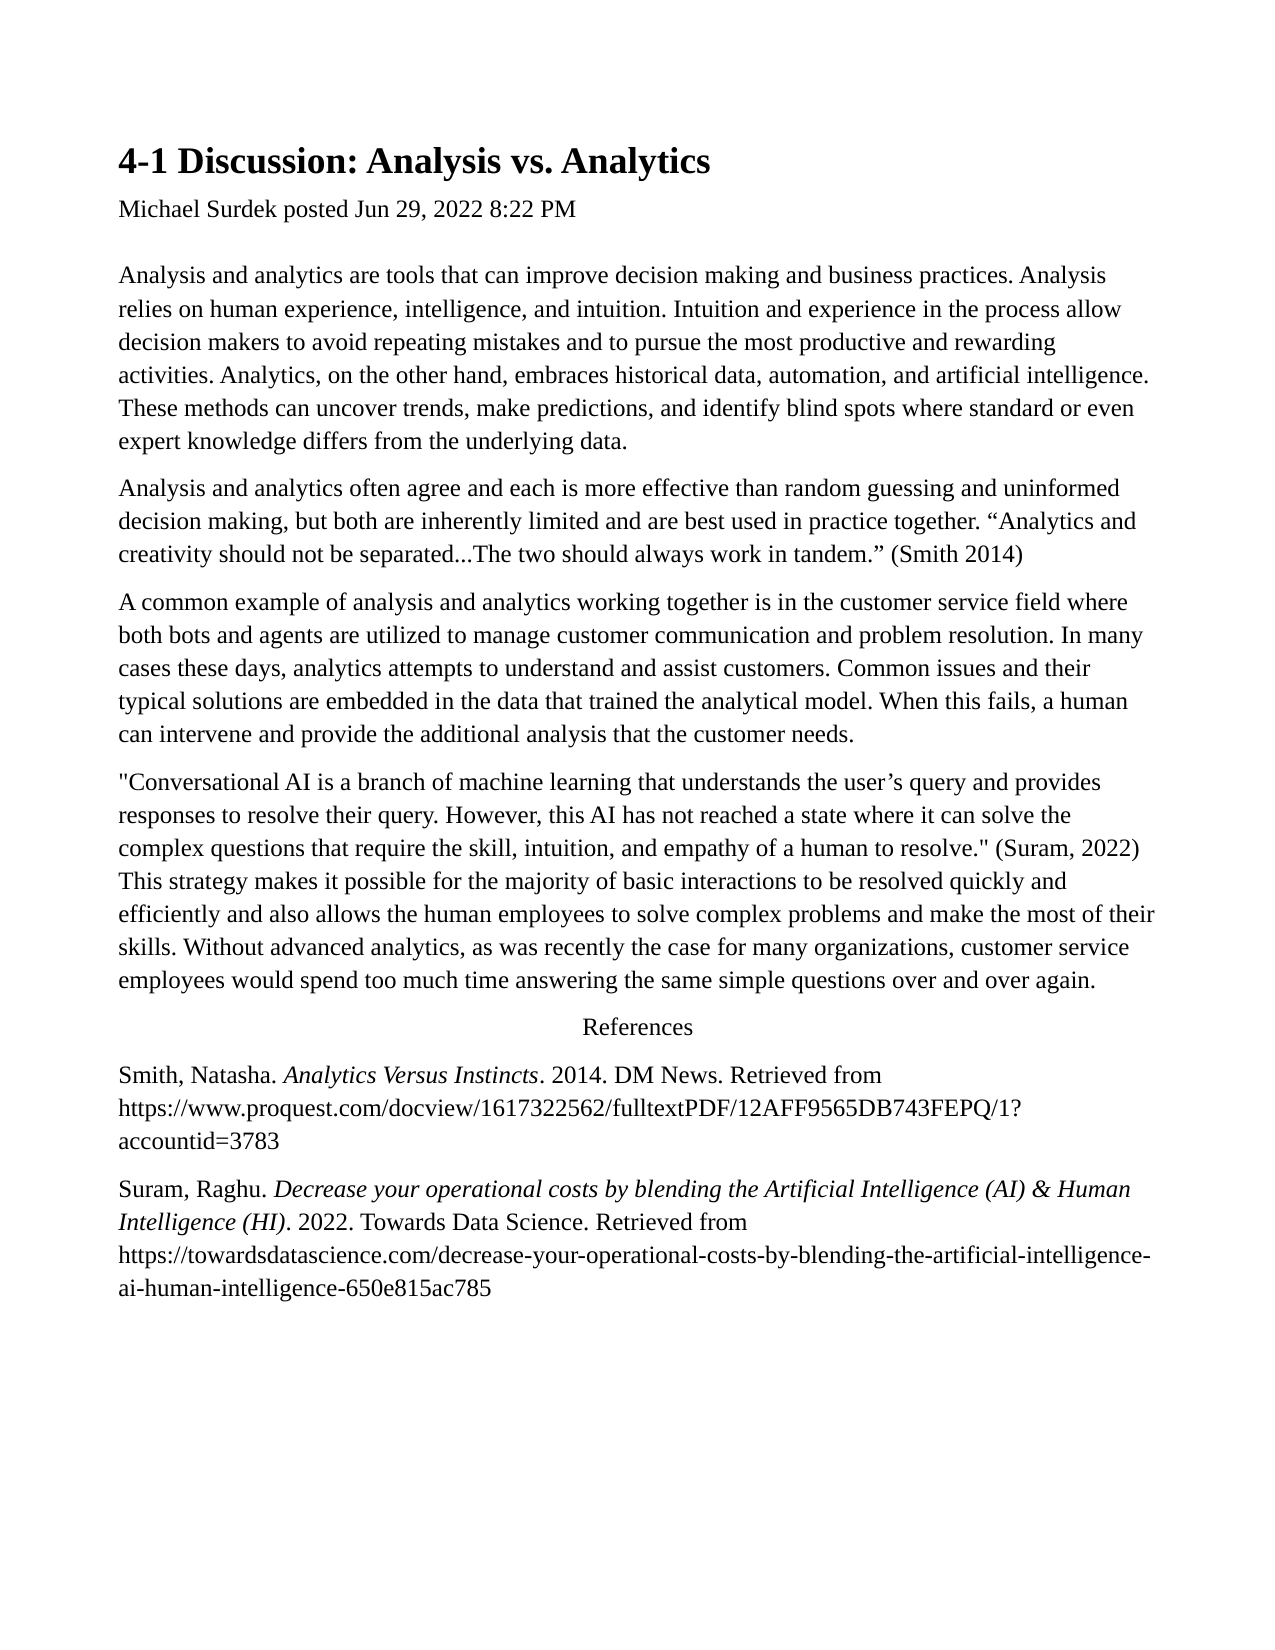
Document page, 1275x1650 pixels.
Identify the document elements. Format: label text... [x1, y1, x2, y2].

text Smith, Natasha. Analytics Versus Instincts. 2014. DM News. Retrieved from https://www.proquest.com/docview/1617322562/fulltextPDF/12AFF9565DB743FEPQ/1?accountid=3783 [118, 1060, 1157, 1155]
text References [118, 1012, 1157, 1041]
text A common example of analysis and analytics working together is in the customer service field where both bots and agents are utilized to manage customer communication and problem resolution. In many cases these days, analytics attempts to understand and assist customers. Common issues and their typical solutions are embedded in the data that trained the analytical model. When this fails, a human can intervene and provide the additional analysis that the customer needs. [118, 587, 1157, 748]
text "Conversational AI is a branch of machine learning that understands the user’s query and provides responses to resolve their query. However, this AI has not reached a state where it can solve the complex questions that require the skill, intuition, and empathy of a human to resolve." (Suram, 2022) This strategy makes it possible for the majority of basic interactions to be resolved quickly and efficiently and also allows the human employees to solve complex problems and make the most of their skills. Without advanced analytics, as was recently the case for many organizations, customer service employees would spend too much time answering the same simple questions over and over again. [118, 767, 1157, 993]
text Analysis and analytics often agree and each is more effective than random guessing and uninformed decision making, but both are inherently limited and are best used in practice together. “Analytics and creativity should not be separated...The two should always work in tandem.” (Smith 2014) [118, 473, 1157, 568]
text Michael Surdek posted Jun 29, 2022 8:22 PM [118, 194, 1157, 223]
subtitle 4-1 Discussion: Analysis vs. Analytics [118, 139, 1157, 182]
text Analysis and analytics are tools that can improve decision making and business practices. Analysis relies on human experience, intelligence, and intuition. Intuition and experience in the process allow decision makers to avoid repeating mistakes and to pursue the most productive and rewarding activities. Analytics, on the other hand, embraces historical data, automation, and artificial intelligence. These methods can uncover trends, make predictions, and identify blind spots where standard or even expert knowledge differs from the underlying data. [118, 261, 1157, 454]
text Suram, Raghu. Decrease your operational costs by blending the Artificial Intelligence (AI) & Human Intelligence (HI). 2022. Towards Data Science. Retrieved from https://towardsdatascience.com/decrease-your-operational-costs-by-blending-the-artificial-intelligence-ai-human-intelligence-650e815ac785 [118, 1174, 1157, 1301]
